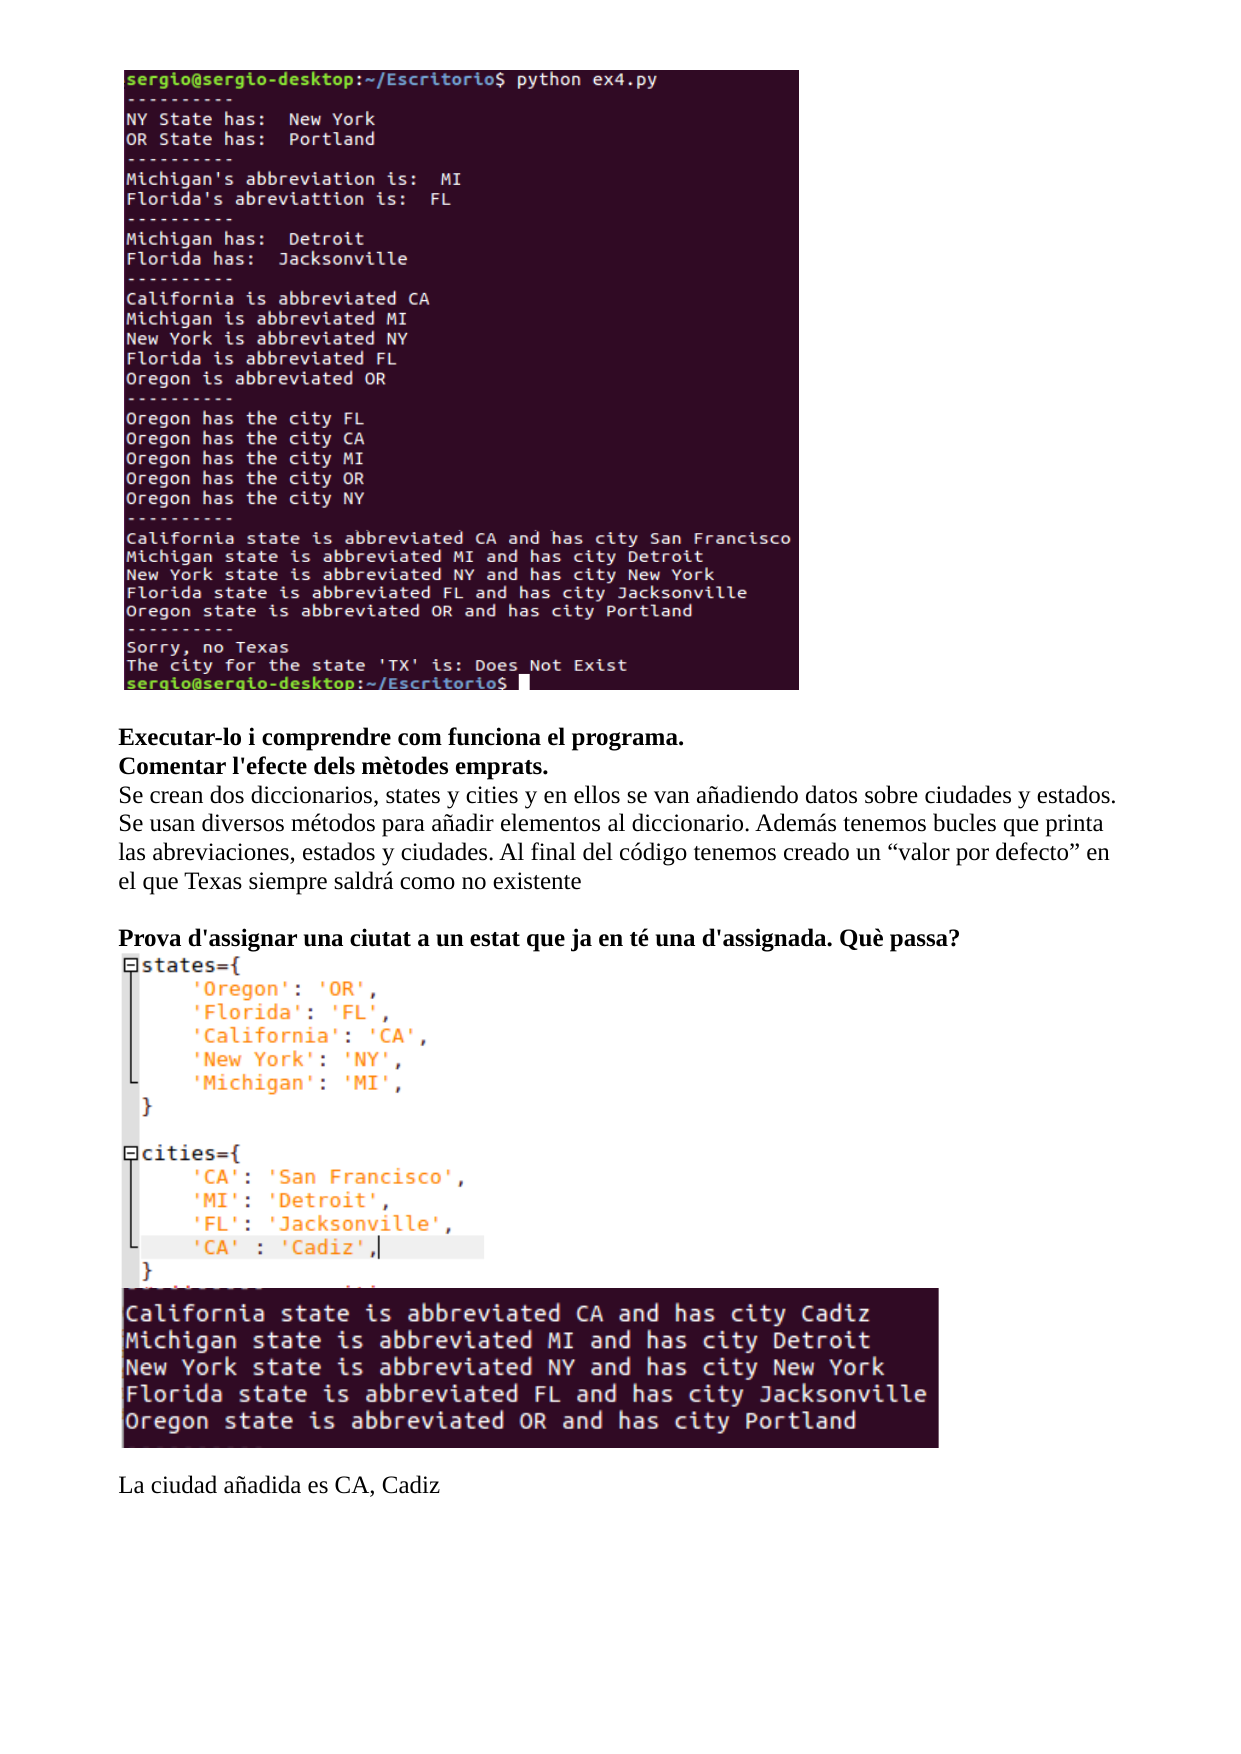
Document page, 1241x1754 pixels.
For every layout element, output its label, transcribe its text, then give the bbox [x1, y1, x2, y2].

picture [121, 952, 939, 1448]
text Prova d'assignar una ciutat a un estat que ja en té una d'assignada. Què passa? [118, 923, 1122, 952]
text Comentar l'efecte dels mètodes emprats. [118, 751, 1122, 780]
text Se crean dos diccionarios, states y cities y en ellos se van añadiendo datos sobre ciudades y estados. Se usan diversos métodos para añadir elementos al diccionario. Además tenemos bucles que printa las abreviaciones, estados y ciudades. Al final del código tenemos creado un “valor por defecto” en el que Texas siempre saldrá como no existente [118, 780, 1122, 895]
text Executar-lo i comprendre com funciona el programa. [118, 722, 1122, 751]
picture [124, 70, 799, 690]
text La ciudad añadida es CA, Cadiz [118, 1470, 1122, 1498]
